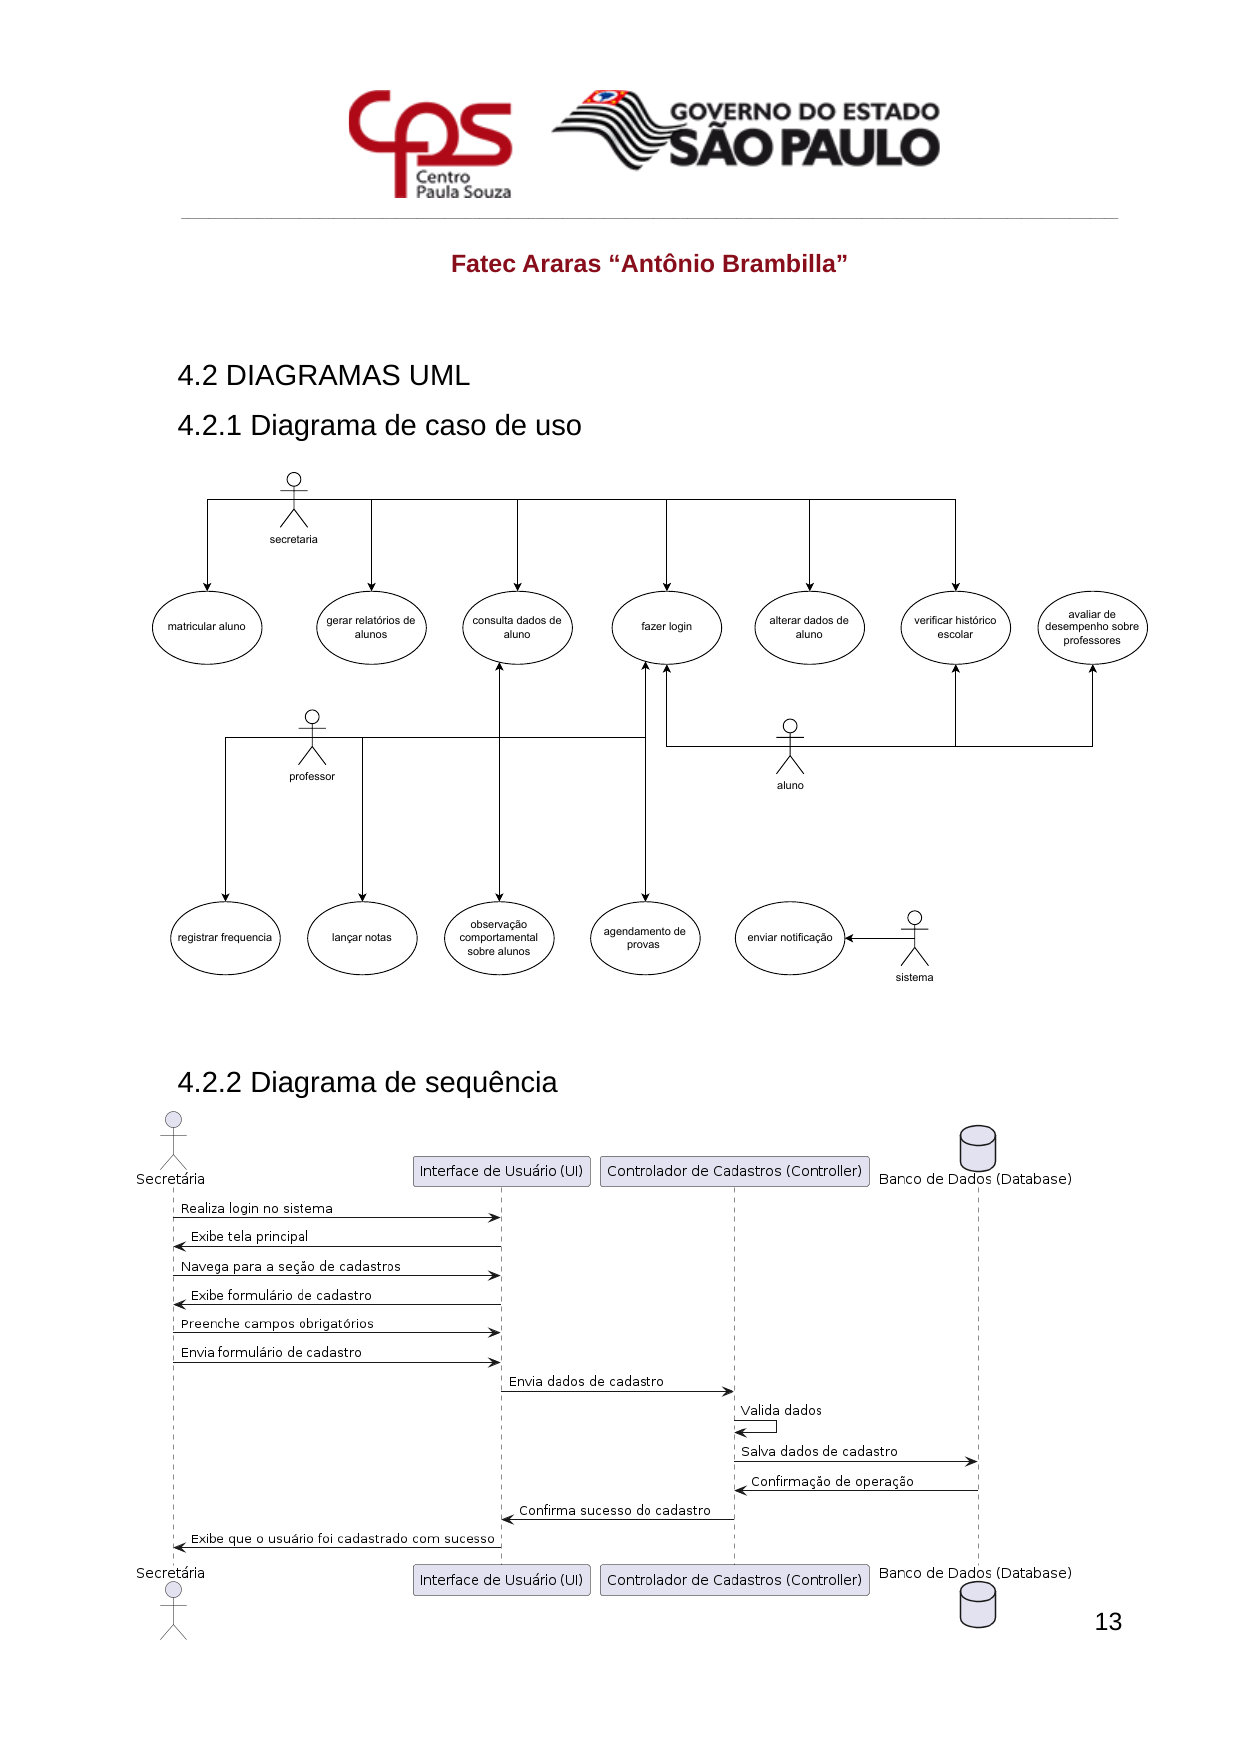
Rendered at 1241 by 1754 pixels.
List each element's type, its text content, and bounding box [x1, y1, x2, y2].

text 4.2 DIAGRAMAS UML [177, 358, 1122, 391]
text 4.2.2 Diagrama de sequência [177, 1065, 1122, 1098]
picture [348, 90, 940, 198]
text 4.2.1 Diagrama de caso de uso [177, 408, 1122, 441]
picture [131, 1107, 1077, 1644]
